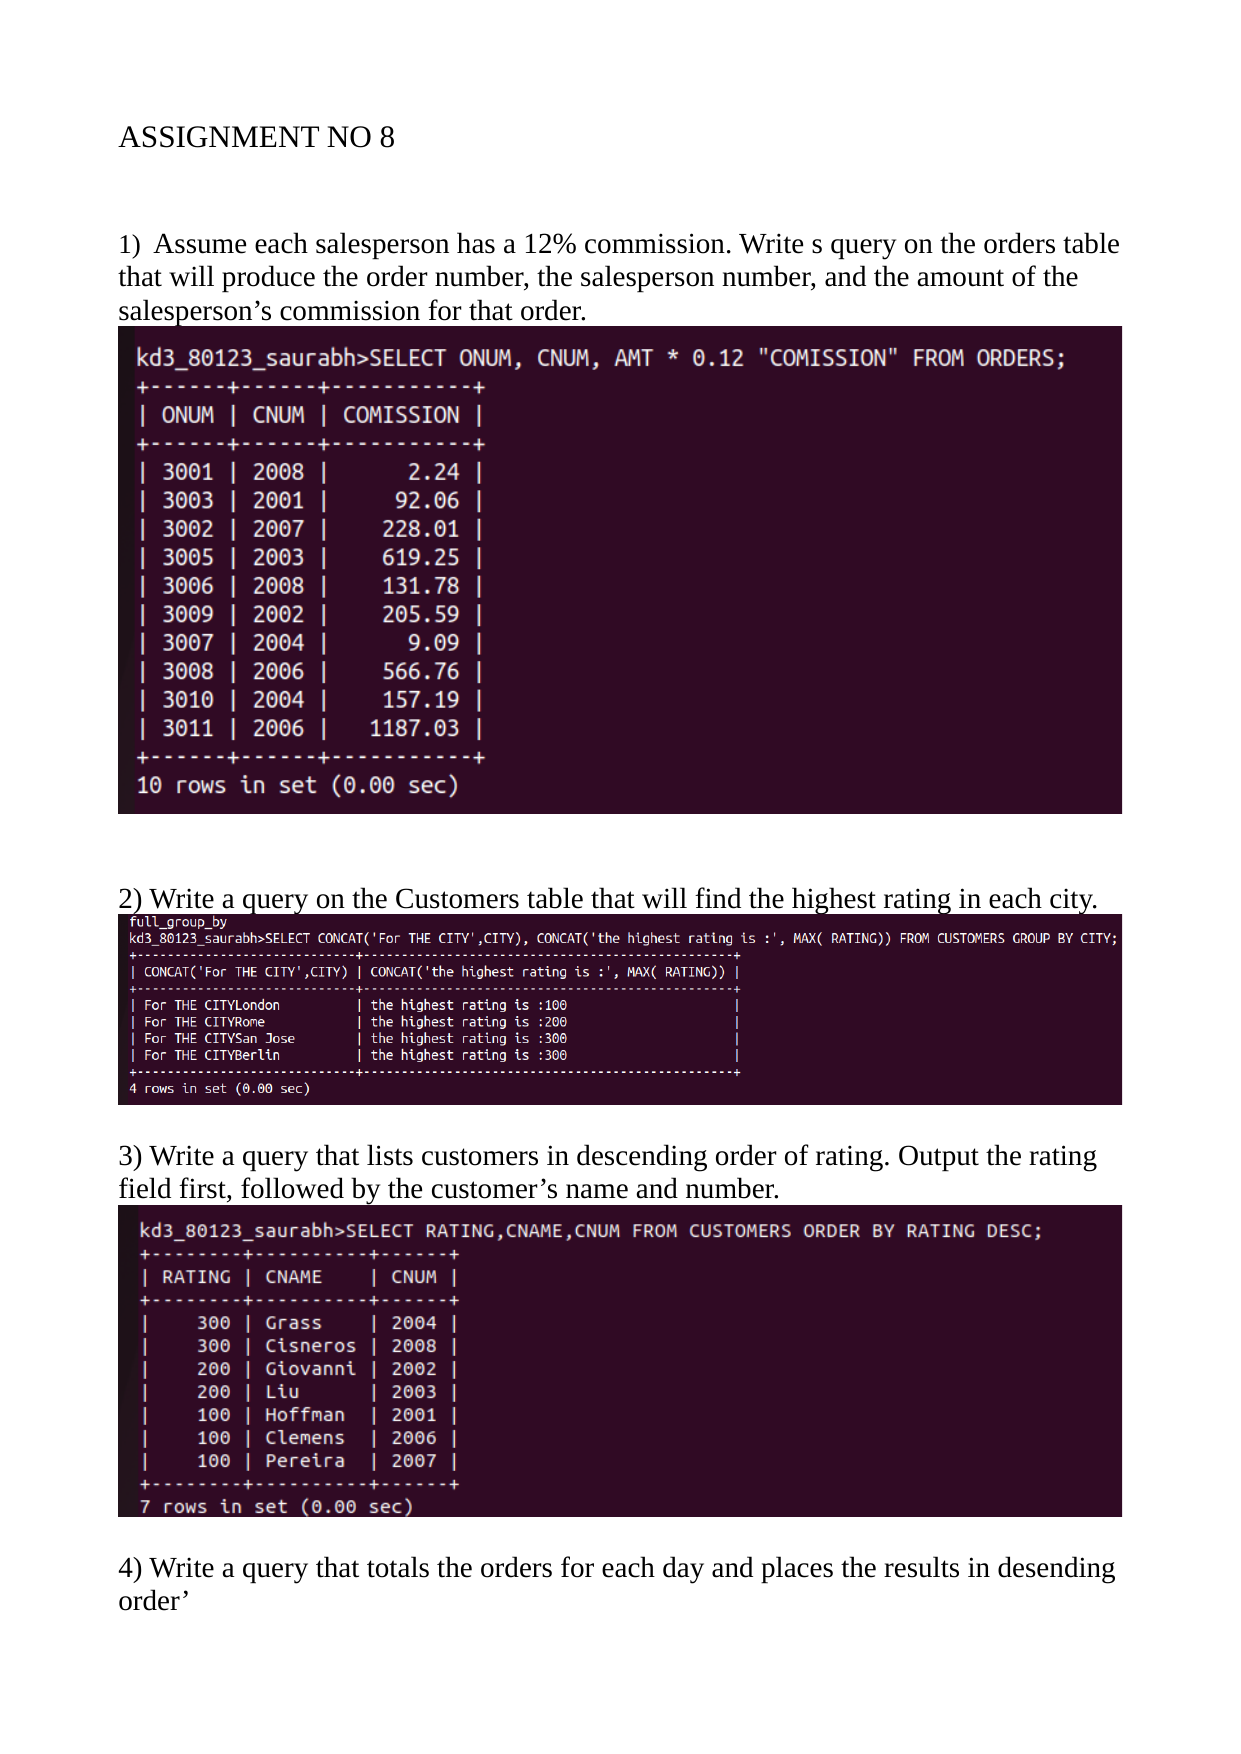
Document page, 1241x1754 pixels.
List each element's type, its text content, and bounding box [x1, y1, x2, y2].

text ASSIGNMENT NO 8 [118, 118, 1122, 154]
text 4) Write a query that totals the orders for each day and places the results in desending order’ [118, 1550, 1122, 1617]
picture [118, 1205, 1123, 1517]
text 2) Write a query on the Customers table that will find the highest rating in each city. [118, 881, 1122, 914]
text 1) Assume each salesperson has a 12% commission. Write s query on the orders table that will produce the order number, the salesperson number, and the amount of the salesperson’s commission for that order. [118, 226, 1122, 326]
picture [118, 914, 1123, 1105]
text 3) Write a query that lists customers in descending order of rating. Output the rating field first, followed by the customer’s name and number. [118, 1138, 1122, 1205]
picture [118, 326, 1123, 814]
